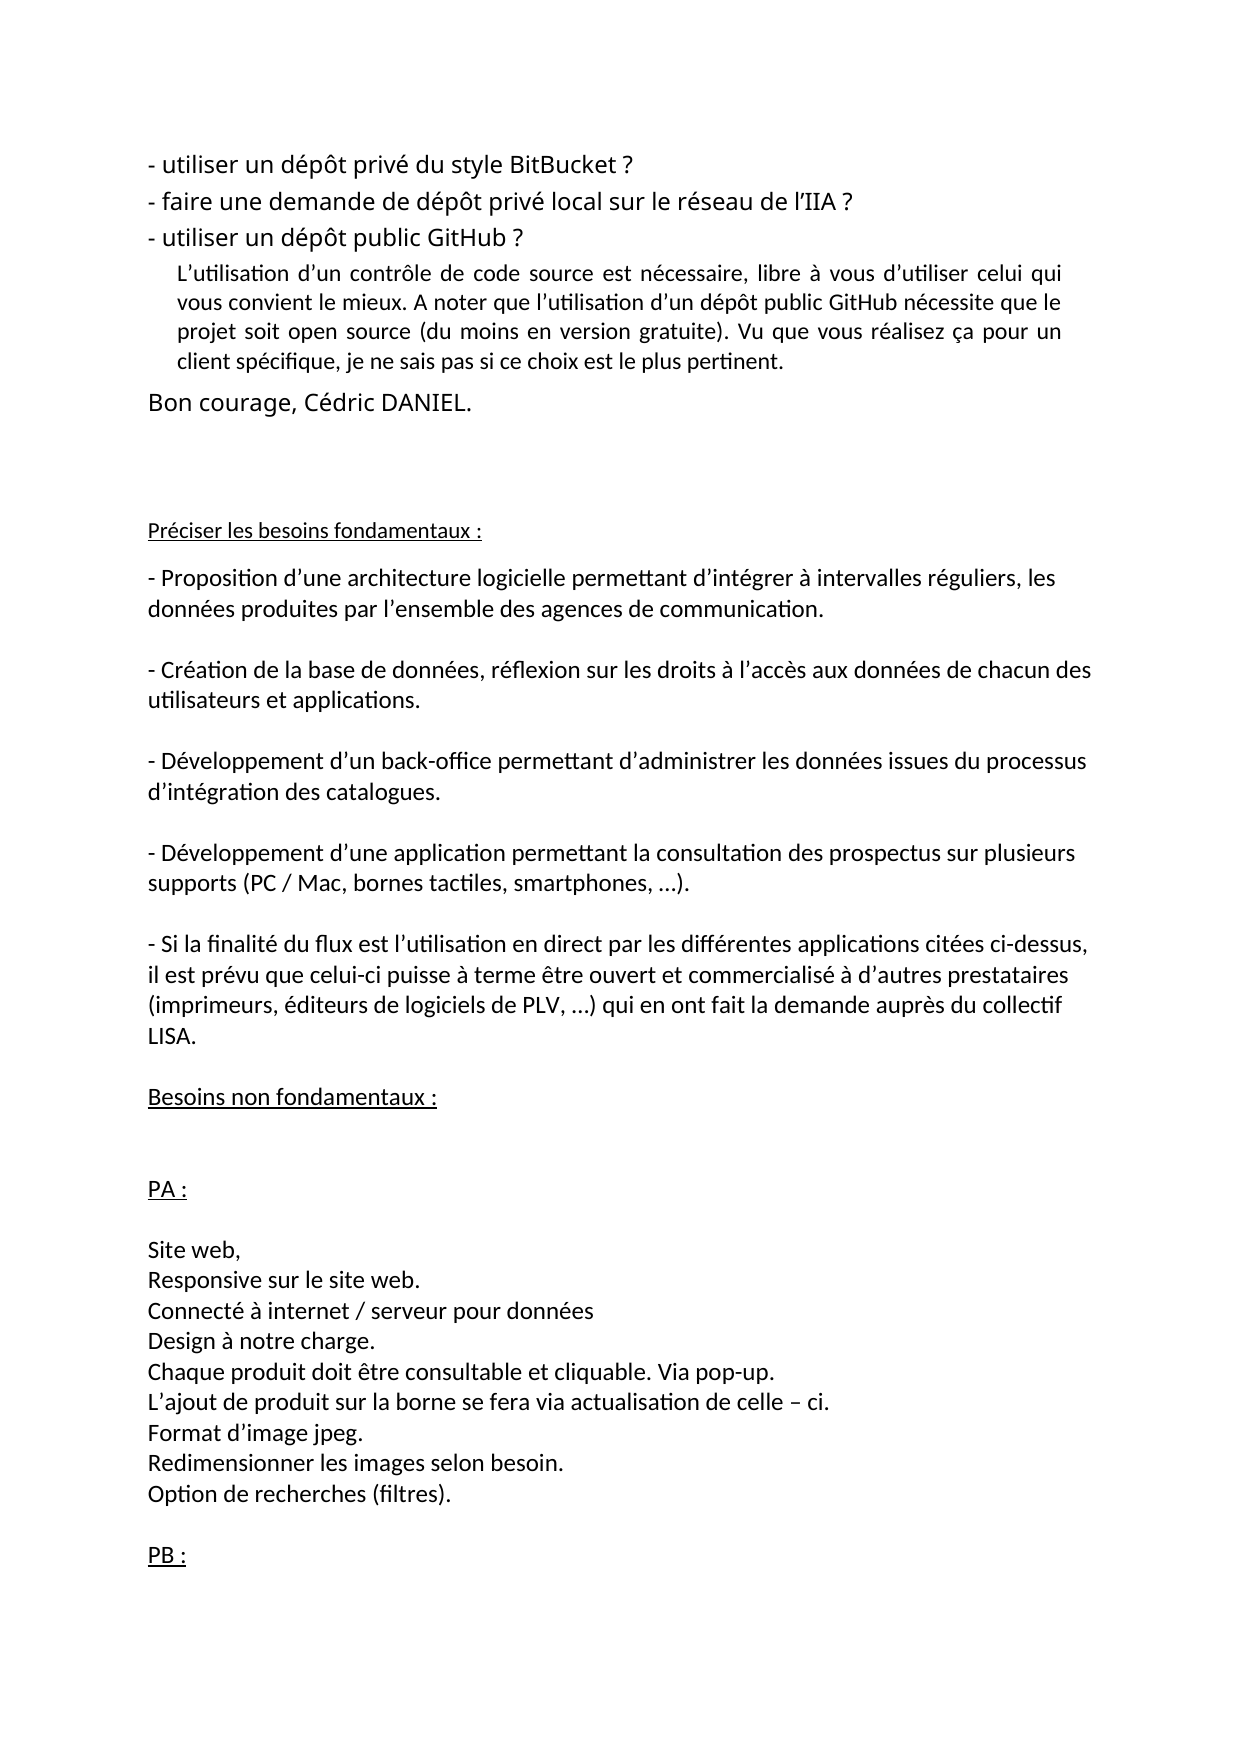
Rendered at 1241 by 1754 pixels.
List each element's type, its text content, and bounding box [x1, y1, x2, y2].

text - utiliser un dépôt public GitHub ? [148, 221, 1093, 254]
text Option de recherches (filtres). [148, 1478, 1093, 1508]
text Site web, [148, 1234, 1093, 1264]
text Redimensionner les images selon besoin. [148, 1447, 1093, 1478]
text - Développement d’une application permettant la consultation des prospectus sur plusieurs supports (PC / Mac, bornes tactiles, smartphones, …). [148, 837, 1093, 898]
text Chaque produit doit être consultable et cliquable. Via pop-up. [148, 1356, 1093, 1386]
text Préciser les besoins fondamentaux : [148, 516, 1093, 544]
text - Proposition d’une architecture logicielle permettant d’intégrer à intervalles réguliers, les données produites par l’ensemble des agences de communication. [148, 562, 1093, 623]
text L’ajout de produit sur la borne se fera via actualisation de celle – ci. [148, 1386, 1093, 1417]
text Format d’image jpeg. [148, 1417, 1093, 1447]
text - utiliser un dépôt privé du style BitBucket ? [148, 148, 1093, 180]
text L’utilisation d’un contrôle de code source est nécessaire, libre à vous d’utiliser celui qui vous convient le mieux. A noter que l’utilisation d’un dépôt public GitHub nécessite que le projet soit open source (du moins en version gratuite). Vu que vous réalisez ça pour un client spécifique, je ne sais pas si ce choix est le plus pertinent. [177, 258, 1063, 375]
text - Création de la base de données, réflexion sur les droits à l’accès aux données de chacun des utilisateurs et applications. [148, 654, 1093, 715]
text PB : [148, 1539, 1093, 1569]
text Besoins non fondamentaux : [148, 1081, 1093, 1112]
text Connecté à internet / serveur pour données [148, 1295, 1093, 1325]
text Responsive sur le site web. [148, 1264, 1093, 1295]
text Design à notre charge. [148, 1325, 1093, 1356]
text PA : [148, 1173, 1093, 1203]
text - Si la finalité du flux est l’utilisation en direct par les différentes applications citées ci-dessus, il est prévu que celui-ci puisse à terme être ouvert et commercialisé à d’autres prestataires (imprimeurs, éditeurs de logiciels de PLV, …) qui en ont fait la demande auprès du collectif LISA. [148, 929, 1093, 1051]
text Bon courage, Cédric DANIEL. [148, 385, 1093, 418]
text - Développement d’un back-office permettant d’administrer les données issues du processus d’intégration des catalogues. [148, 746, 1093, 807]
text - faire une demande de dépôt privé local sur le réseau de l’IIA ? [148, 184, 1093, 217]
